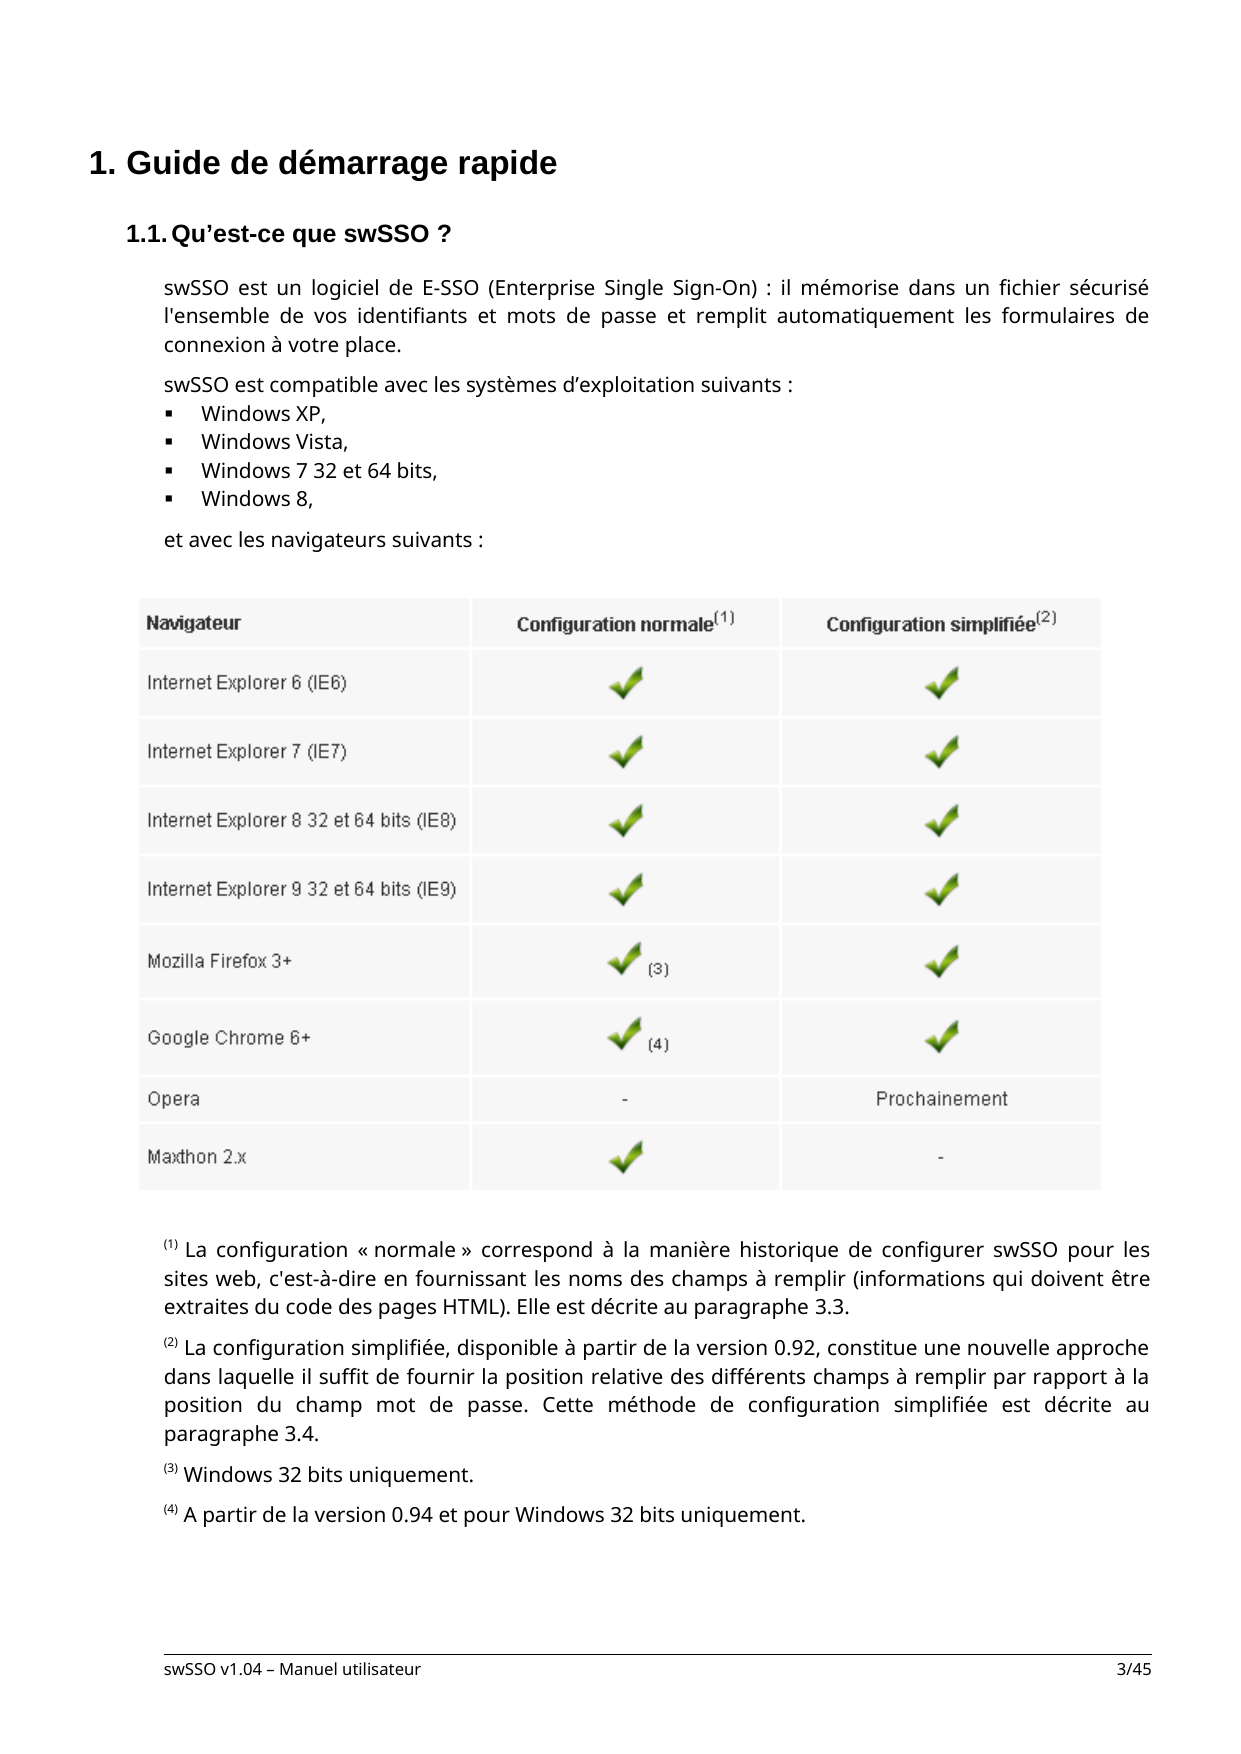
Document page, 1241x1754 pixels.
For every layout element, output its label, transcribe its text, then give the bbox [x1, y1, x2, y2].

list Windows XP, [164, 399, 1152, 427]
subtitle Qu’est-ce que swSSO ? [126, 219, 1152, 248]
text et avec les navigateurs suivants : [164, 525, 1152, 554]
text (4) A partir de la version 0.94 et pour Windows 32 bits uniquement. [164, 1501, 1152, 1529]
text (2) La configuration simplifiée, disponible à partir de la version 0.92, constitue une nouvelle approche dans laquelle il suffit de fournir la position relative des différents champs à remplir par rapport à la position du champ mot de passe. Cette méthode de configuration simplifiée est décrite au paragraphe 3.4. [164, 1333, 1152, 1447]
text (3) Windows 32 bits uniquement. [164, 1460, 1152, 1488]
text swSSO est compatible avec les systèmes d’exploitation suivants : [164, 371, 1152, 399]
text (1) La configuration « normale » correspond à la manière historique de configurer swSSO pour les sites web, c'est-à-dire en fournissant les noms des champs à remplir (informations qui doivent être extraites du code des pages HTML). Elle est décrite au paragraphe 3.3. [164, 1236, 1152, 1321]
subtitle Guide de démarrage rapide [89, 143, 1152, 182]
list Windows 8, [164, 484, 1152, 513]
picture [135, 594, 1106, 1195]
text swSSO est un logiciel de E-SSO (Enterprise Single Sign-On) : il mémorise dans un fichier sécurisé l'ensemble de vos identifiants et mots de passe et remplit automatiquement les formulaires de connexion à votre place. [164, 273, 1152, 358]
list Windows Vista, [164, 427, 1152, 456]
list Windows 7 32 et 64 bits, [164, 456, 1152, 484]
